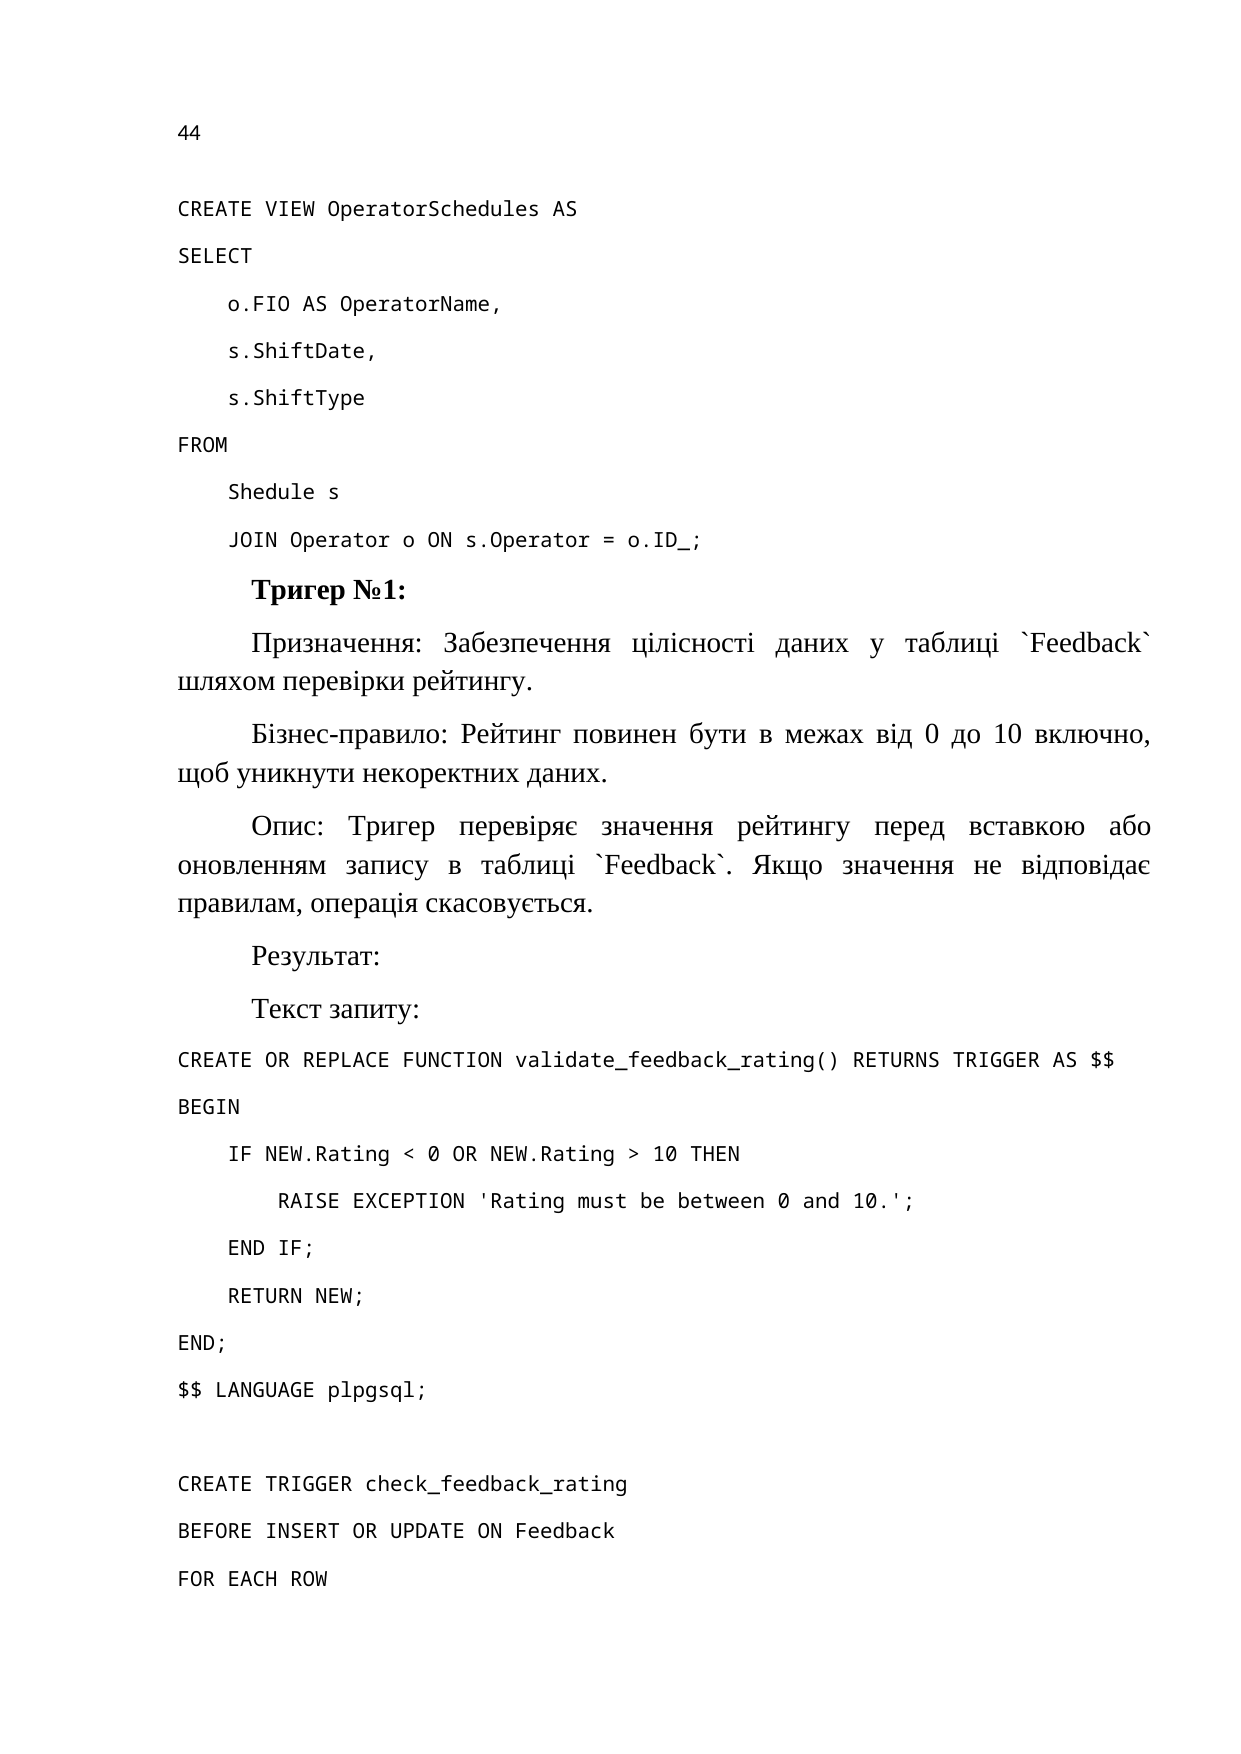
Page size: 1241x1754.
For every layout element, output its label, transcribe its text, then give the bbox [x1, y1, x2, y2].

text Бізнес-правило: Рейтинг повинен бути в межах від 0 до 10 включно, щоб уникнути некоректних даних. [177, 717, 1152, 789]
text END IF; [177, 1233, 1152, 1262]
text CREATE OR REPLACE FUNCTION validate_feedback_rating() RETURNS TRIGGER AS $$ [177, 1045, 1152, 1073]
text Призначення: Забезпечення цілісності даних у таблиці `Feedback` шляхом перевірки рейтингу. [177, 625, 1152, 697]
text CREATE TRIGGER check_feedback_rating [177, 1469, 1152, 1498]
text RAISE EXCEPTION 'Rating must be between 0 and 10.'; [177, 1186, 1152, 1215]
text Shedule s [177, 477, 1152, 506]
text s.ShiftDate, [177, 336, 1152, 364]
text RETURN NEW; [177, 1281, 1152, 1309]
text FROM [177, 430, 1152, 459]
text $$ LANGUAGE plpgsql; [177, 1375, 1152, 1403]
text Результат: [177, 938, 1152, 972]
text IF NEW.Rating < 0 OR NEW.Rating > 10 THEN [177, 1139, 1152, 1168]
text FOR EACH ROW [177, 1564, 1152, 1592]
text END; [177, 1328, 1152, 1356]
text Опис: Тригер перевіряє значення рейтингу перед вставкою або оновленням запису в таблиці `Feedback`. Якщо значення не відповідає правилам, операція скасовується. [177, 808, 1152, 919]
text s.ShiftType [177, 383, 1152, 412]
text Текст запиту: [177, 992, 1152, 1025]
text o.FIO AS OperatorName, [177, 289, 1152, 317]
text BEGIN [177, 1092, 1152, 1120]
text CREATE VIEW OperatorSchedules AS [177, 194, 1152, 223]
text JOIN Operator o ON s.Operator = o.ID_; [177, 525, 1152, 553]
text SELECT [177, 242, 1152, 270]
text BEFORE INSERT OR UPDATE ON Feedback [177, 1517, 1152, 1545]
text Тригер №1: [177, 572, 1152, 605]
